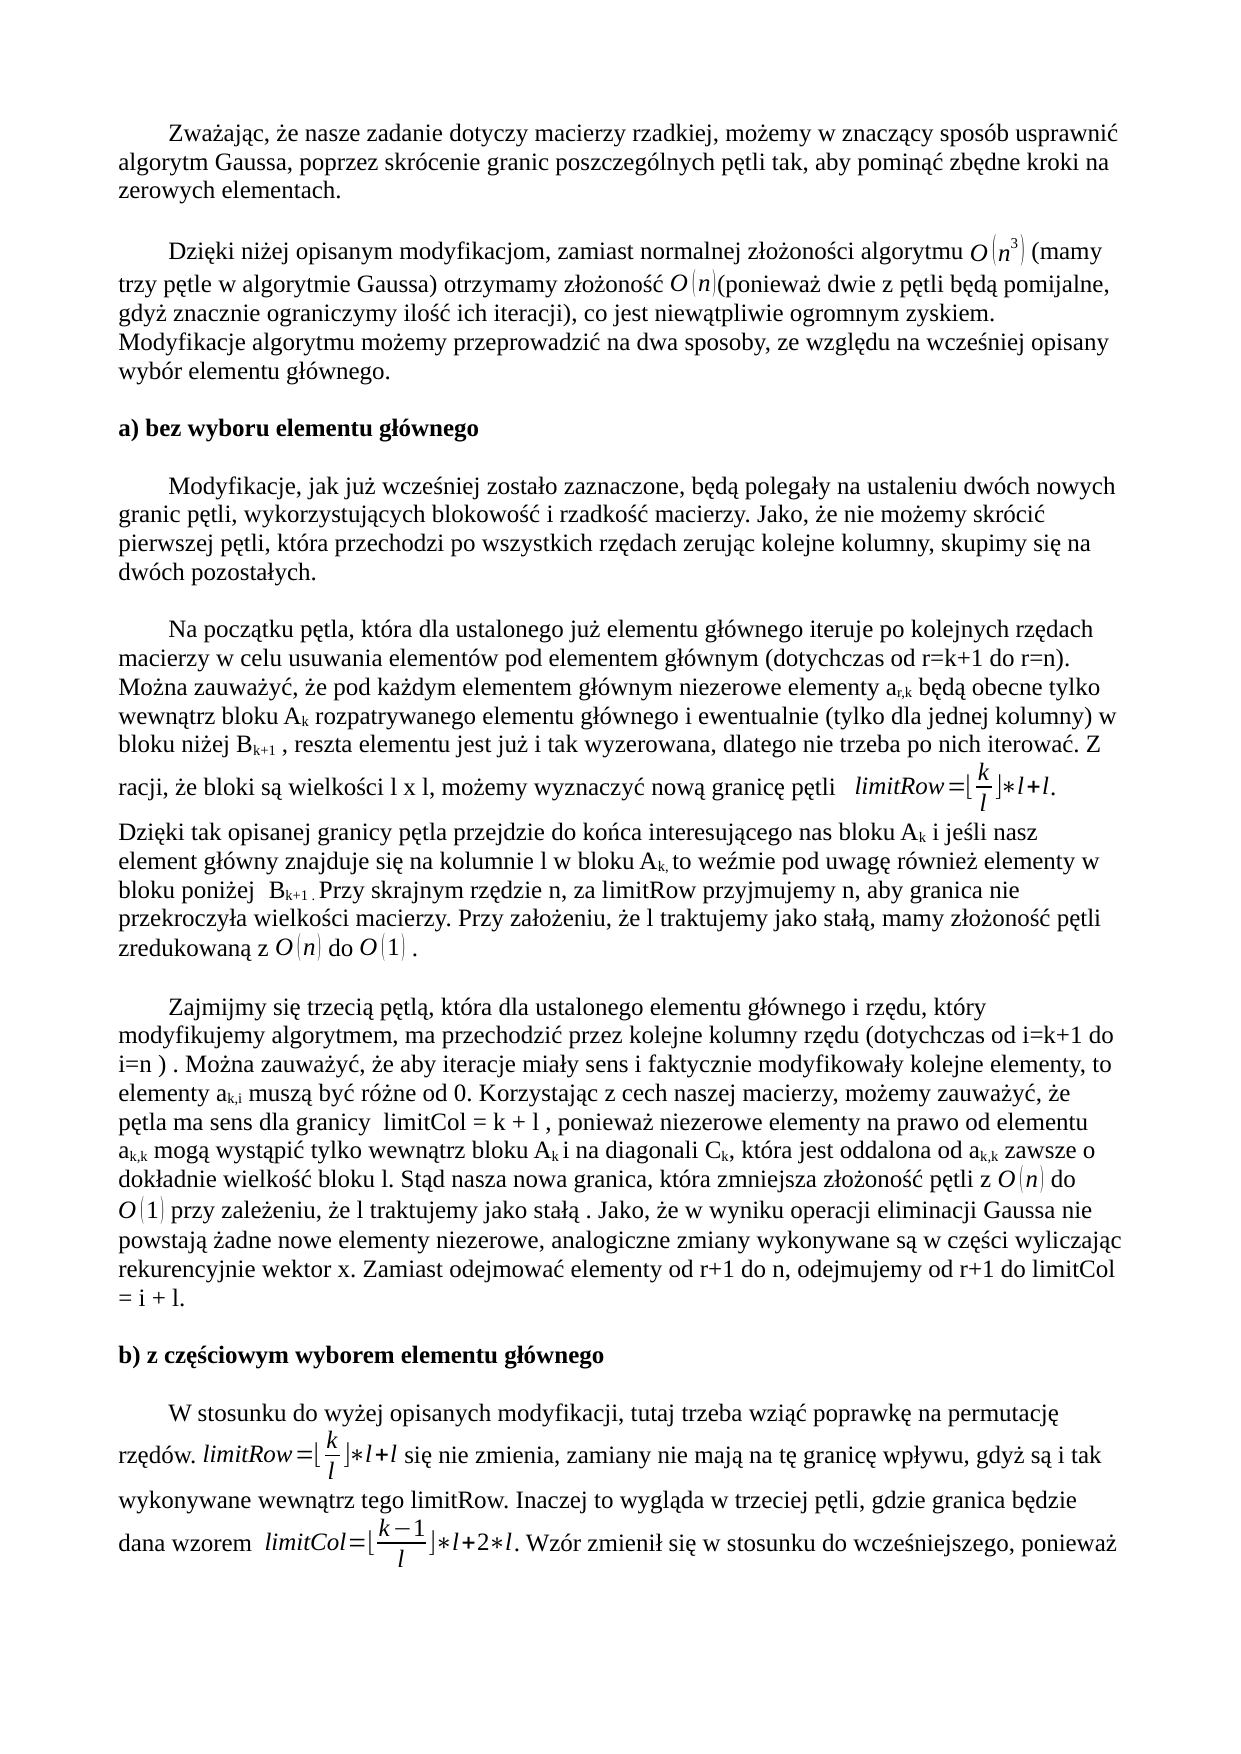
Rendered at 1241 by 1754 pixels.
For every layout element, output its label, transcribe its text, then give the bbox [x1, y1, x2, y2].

text Dzięki niżej opisanym modyfikacjom, zamiast normalnej złożoności algorytmu (mamy trzy pętle w algorytmie Gaussa) otrzymamy złożoność (ponieważ dwie z pętli będą pomijalne, gdyż znacznie ograniczymy ilość ich iteracji), co jest niewątpliwie ogromnym zyskiem. Modyfikacje algorytmu możemy przeprowadzić na dwa sposoby, ze względu na wcześniej opisany wybór elementu głównego. [118, 233, 1122, 384]
text a) bez wyboru elementu głównego [118, 413, 1122, 442]
text Zważając, że nasze zadanie dotyczy macierzy rzadkiej, możemy w znaczący sposób usprawnić algorytm Gaussa, poprzez skrócenie granic poszczególnych pętli tak, aby pominąć zbędne kroki na zerowych elementach. [118, 118, 1122, 204]
text b) z częściowym wyborem elementu głównego [118, 1340, 1122, 1369]
text Zajmijmy się trzecią pętlą, która dla ustalonego elementu głównego i rzędu, który modyfikujemy algorytmem, ma przechodzić przez kolejne kolumny rzędu (dotychczas od i=k+1 do i=n ) . Można zauważyć, że aby iteracje miały sens i faktycznie modyfikowały kolejne elementy, to elementy ak,i muszą być różne od 0. Korzystając z cech naszej macierzy, możemy zauważyć, że pętla ma sens dla granicy limitCol = k + l , ponieważ niezerowe elementy na prawo od elementu ak,k mogą wystąpić tylko wewnątrz bloku Ak i na diagonali Ck, która jest oddalona od ak,k zawsze o dokładnie wielkość bloku l. Stąd nasza nowa granica, która zmniejsza złożoność pętli z do przy zależeniu, że l traktujemy jako stałą . Jako, że w wyniku operacji eliminacji Gaussa nie powstają żadne nowe elementy niezerowe, analogiczne zmiany wykonywane są w części wyliczając rekurencyjnie wektor x. Zamiast odejmować elementy od r+1 do n, odejmujemy od r+1 do limitCol = i + l. [118, 992, 1122, 1312]
text W stosunku do wyżej opisanych modyfikacji, tutaj trzeba wziąć poprawkę na permutację rzędów. się nie zmienia, zamiany nie mają na tę granicę wpływu, gdyż są i tak wykonywane wewnątrz tego limitRow. Inaczej to wygląda w trzeciej pętli, gdzie granica będzie dana wzorem . Wzór zmienił się w stosunku do wcześniejszego, ponieważ jeżeli zamienimy rząd wewnątrz bloku Ak z końcowym rzędem tegoż bloku, to nie dojdziemy w k + l krokach do elementu w bloku C, dlatego zawieramy w granicy C cały blok Ak i Ck, mając pewność, że złapiemy wszystkie elementy niezerowe (przy założeniu o stałym l, złożoność dalej , choć nadal większa niż przy wcześniejszej granicy). Analogicznie postępujemy wyliczając rekurencyjnie wektor x, gdzie granicą będzie . [118, 1398, 1122, 1573]
text Modyfikacje, jak już wcześniej zostało zaznaczone, będą polegały na ustaleniu dwóch nowych granic pętli, wykorzystujących blokowość i rzadkość macierzy. Jako, że nie możemy skrócić pierwszej pętli, która przechodzi po wszystkich rzędach zerując kolejne kolumny, skupimy się na dwóch pozostałych. [118, 471, 1122, 586]
text Dzięki tak opisanej granicy pętla przejdzie do końca interesującego nas bloku Ak i jeśli nasz element główny znajduje się na kolumnie l w bloku Ak, to weźmie pod uwagę również elementy w bloku poniżej Bk+1 . Przy skrajnym rzędzie n, za limitRow przyjmujemy n, aby granica nie przekroczyła wielkości macierzy. Przy założeniu, że l traktujemy jako stałą, mamy złożoność pętli zredukowaną z do . [118, 817, 1122, 963]
text Na początku pętla, która dla ustalonego już elementu głównego iteruje po kolejnych rzędach macierzy w celu usuwania elementów pod elementem głównym (dotychczas od r=k+1 do r=n). Można zauważyć, że pod każdym elementem głównym niezerowe elementy ar,k będą obecne tylko wewnątrz bloku Ak rozpatrywanego elementu głównego i ewentualnie (tylko dla jednej kolumny) w bloku niżej Bk+1 , reszta elementu jest już i tak wyzerowana, dlatego nie trzeba po nich iterować. Z racji, że bloki są wielkości l x l, możemy wyznaczyć nową granicę pętli . [118, 614, 1122, 817]
